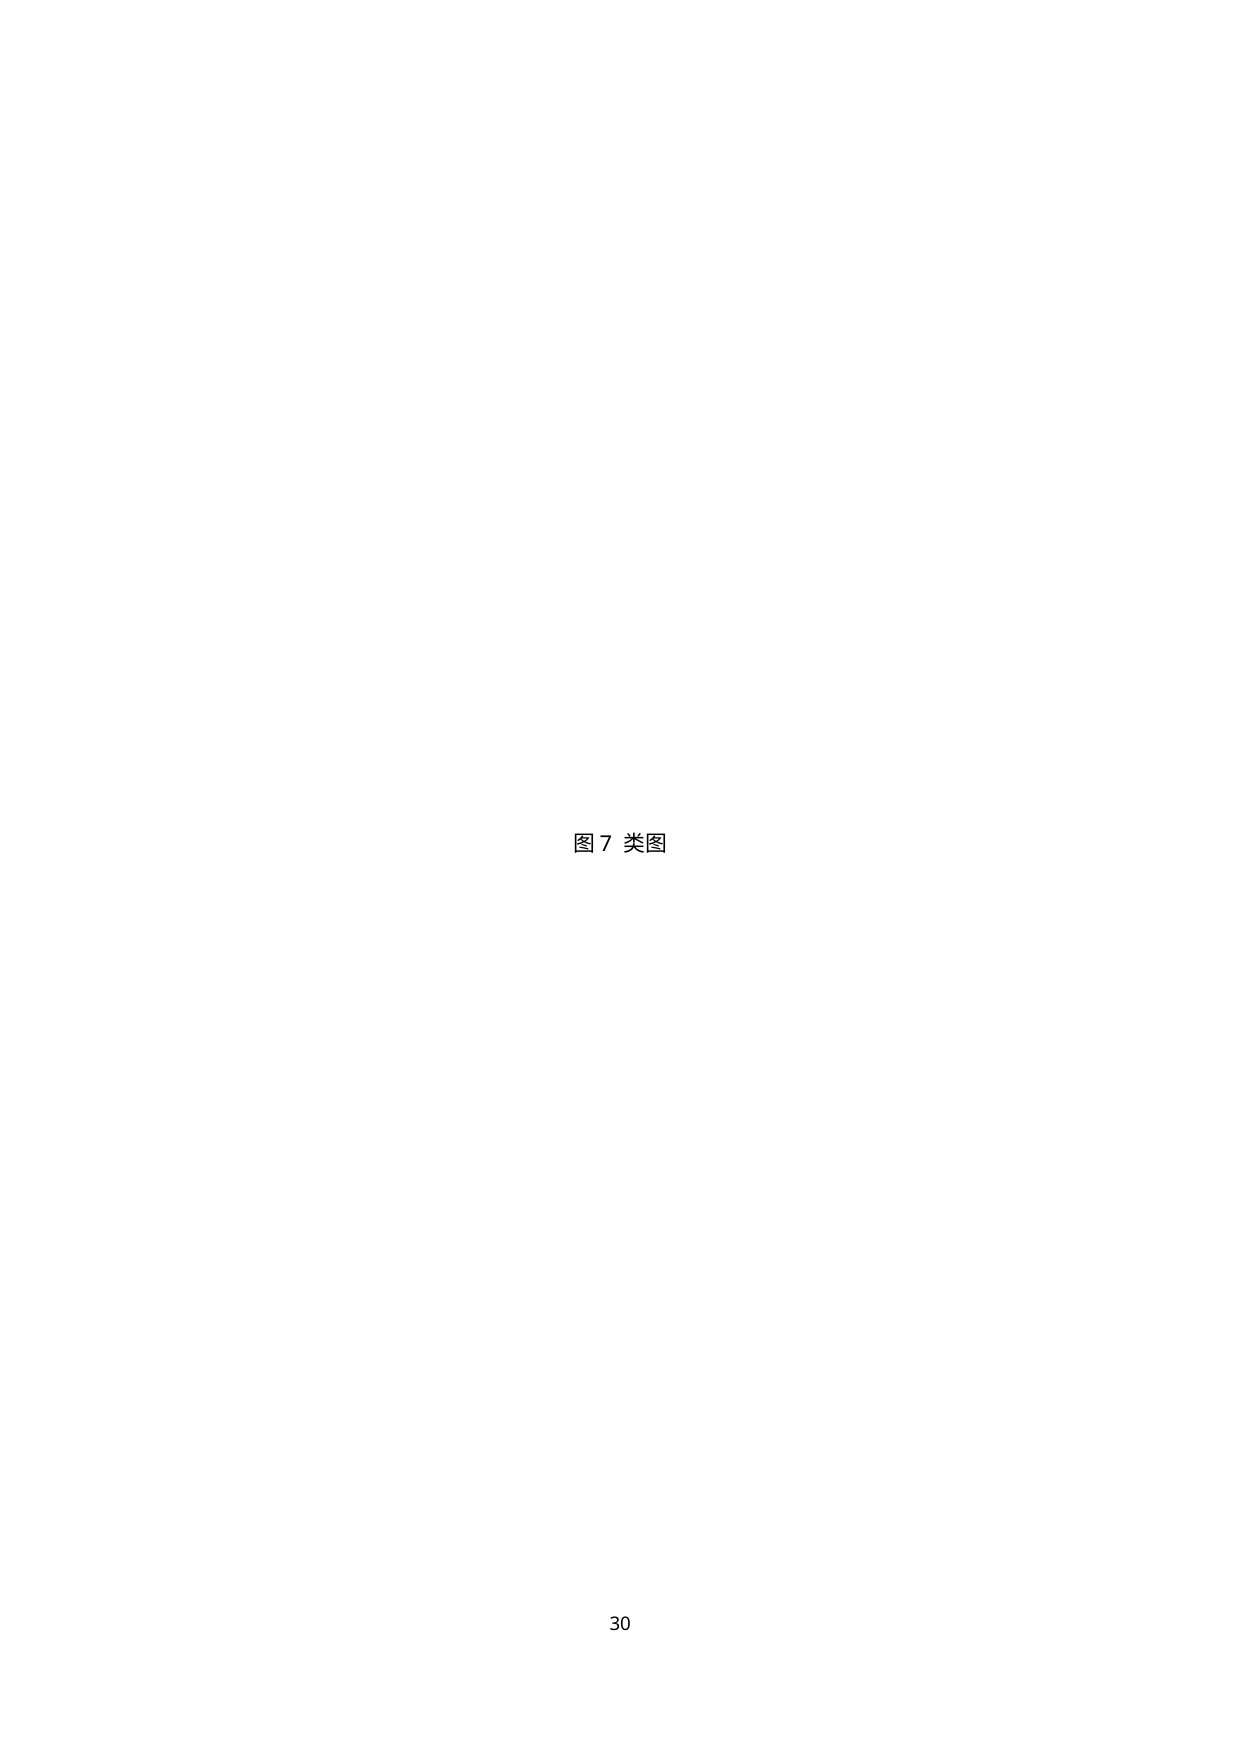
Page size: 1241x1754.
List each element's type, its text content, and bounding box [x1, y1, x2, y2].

text 图7 类图 [118, 826, 1122, 858]
